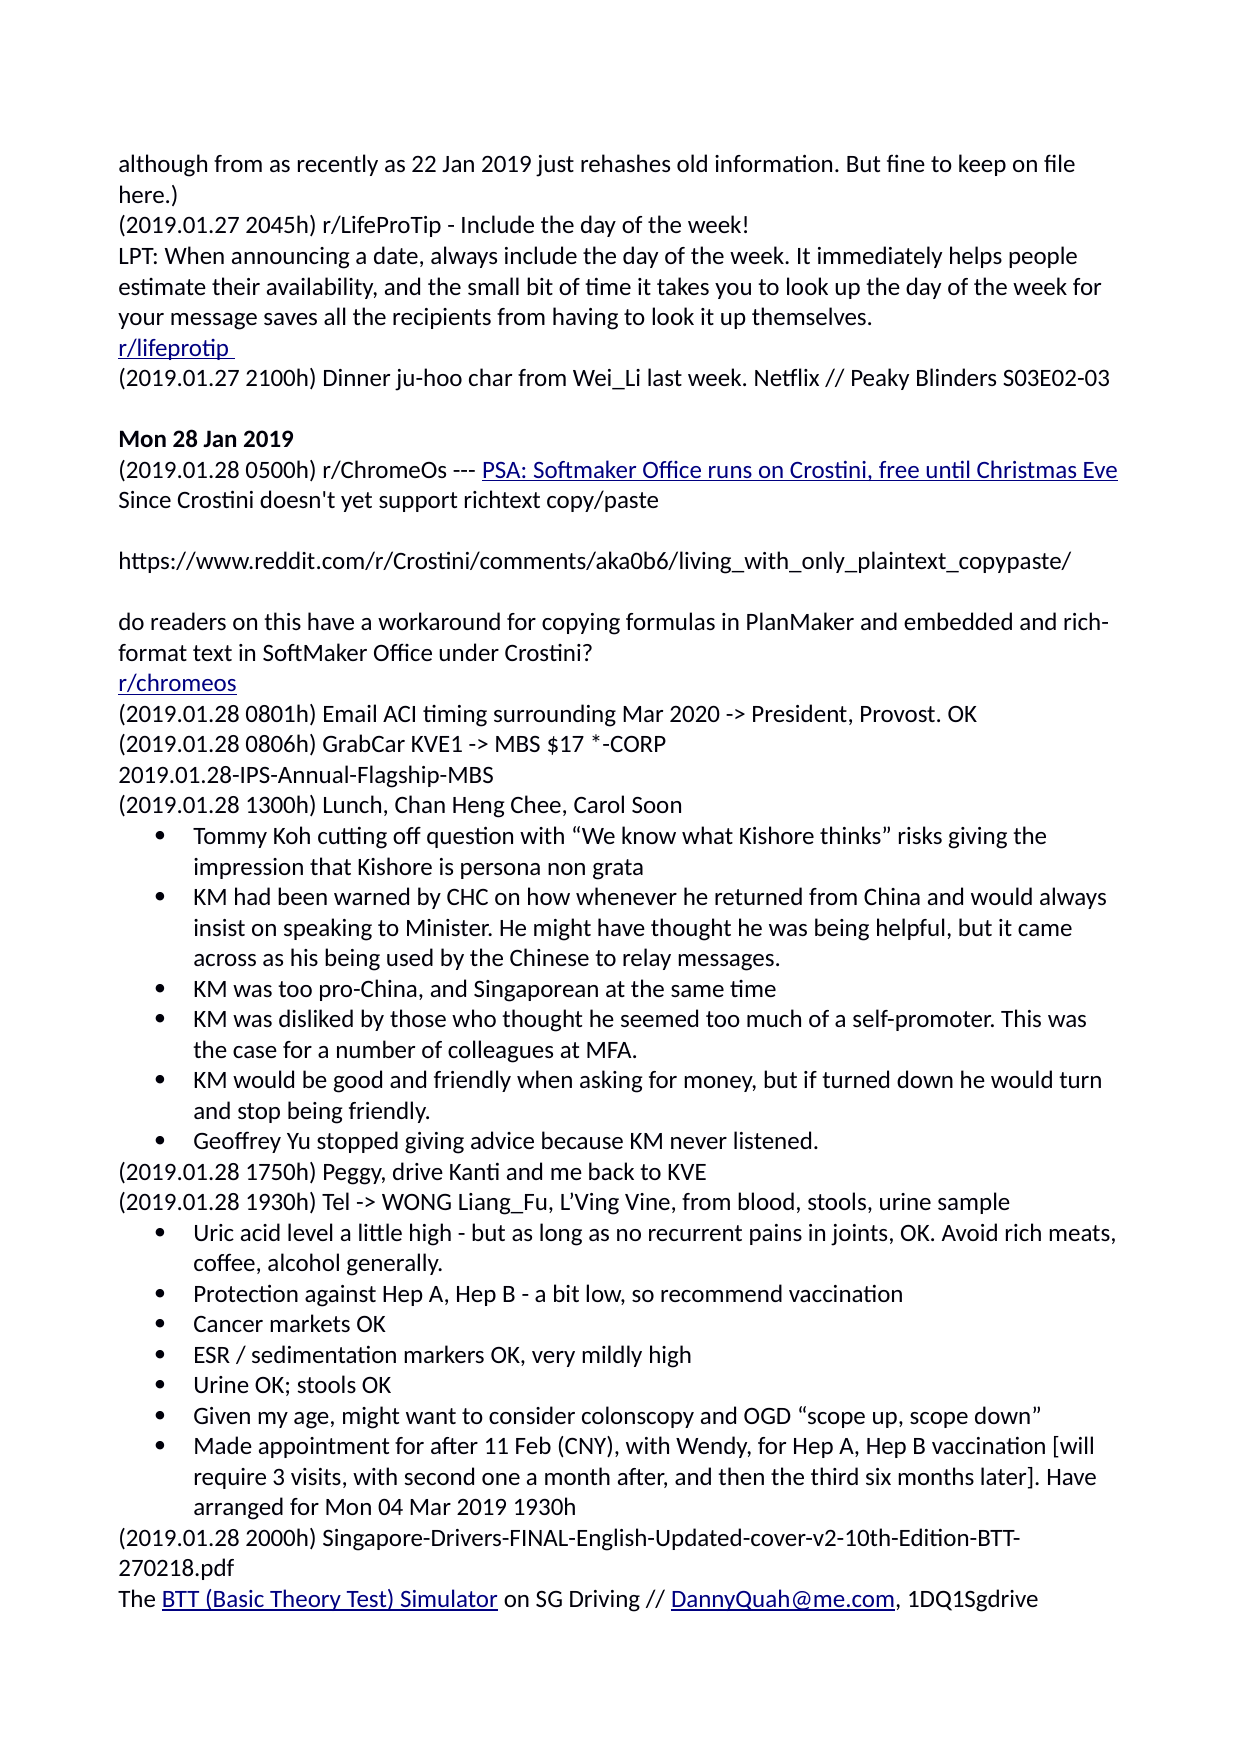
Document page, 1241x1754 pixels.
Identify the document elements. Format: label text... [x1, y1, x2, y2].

list Cancer markets OK [156, 1308, 1122, 1339]
text The BTT (Basic Theory Test) Simulator on SG Driving // DannyQuah@me.com, 1DQ1Sgdrive [118, 1583, 1122, 1614]
list Tommy Koh cutting off question with “We know what Kishore thinks” risks giving the impression that Kishore is persona non grata [156, 820, 1122, 881]
text although from as recently as 22 Jan 2019 just rehashes old information. But fine to keep on file here.) [118, 149, 1122, 210]
list Protection against Hep A, Hep B - a bit low, so recommend vaccination [156, 1278, 1122, 1308]
text (2019.01.27 2045h) r/LifeProTip - Include the day of the week! [118, 210, 1122, 240]
text (2019.01.28 1300h) Lunch, Chan Heng Chee, Carol Soon [118, 789, 1122, 820]
list Uric acid level a little high - but as long as no recurrent pains in joints, OK. Avoid rich meats, coffee, alcohol generally. [156, 1217, 1122, 1278]
text Since Crostini doesn't yet support richtext copy/paste [118, 484, 1122, 515]
list ESR / sedimentation markers OK, very mildly high [156, 1339, 1122, 1369]
text LPT: When announcing a date, always include the day of the week. It immediately helps people estimate their availability, and the small bit of time it takes you to look up the day of the week for your message saves all the recipients from having to look it up themselves. [118, 240, 1122, 332]
text (2019.01.28 0500h) r/ChromeOs --- PSA: Softmaker Office runs on Crostini, free until Christmas Eve [118, 454, 1122, 484]
text (2019.01.28 2000h) Singapore-Drivers-FINAL-English-Updated-cover-v2-10th-Edition-BTT-270218.pdf [118, 1522, 1122, 1583]
list KM had been warned by CHC on how whenever he returned from China and would always insist on speaking to Minister. He might have thought he was being helpful, but it came across as his being used by the Chinese to relay messages. [156, 881, 1122, 973]
list KM was disliked by those who thought he seemed too much of a self-promoter. This was the case for a number of colleagues at MFA. [156, 1003, 1122, 1064]
list KM was too pro-China, and Singaporean at the same time [156, 973, 1122, 1003]
list Urine OK; stools OK [156, 1369, 1122, 1400]
text r/lifeprotip [118, 332, 1122, 362]
text Mon 28 Jan 2019 [118, 423, 1122, 454]
text 2019.01.28-IPS-Annual-Flagship-MBS [118, 759, 1122, 789]
text (2019.01.28 1750h) Peggy, drive Kanti and me back to KVE [118, 1156, 1122, 1186]
list Geoffrey Yu stopped giving advice because KM never listened. [156, 1125, 1122, 1156]
text (2019.01.28 1930h) Tel -> WONG Liang_Fu, L’Ving Vine, from blood, stools, urine sample [118, 1186, 1122, 1217]
list Given my age, might want to consider colonscopy and OGD “scope up, scope down” [156, 1400, 1122, 1431]
list KM would be good and friendly when asking for money, but if turned down he would turn and stop being friendly. [156, 1064, 1122, 1125]
text (2019.01.27 2100h) Dinner ju-hoo char from Wei_Li last week. Netflix // Peaky Blinders S03E02-03 [118, 362, 1122, 393]
text (2019.01.28 0801h) Email ACI timing surrounding Mar 2020 -> President, Provost. OK [118, 698, 1122, 728]
text (2019.01.28 0806h) GrabCar KVE1 -> MBS $17 *-CORP [118, 728, 1122, 759]
text r/chromeos [118, 667, 1122, 698]
text https://www.reddit.com/r/Crostini/comments/aka0b6/living_with_only_plaintext_copypaste/ [118, 545, 1122, 576]
text do readers on this have a workaround for copying formulas in PlanMaker and embedded and rich-format text in SoftMaker Office under Crostini? [118, 606, 1122, 667]
list Made appointment for after 11 Feb (CNY), with Wendy, for Hep A, Hep B vaccination [will require 3 visits, with second one a month after, and then the third six months later]. Have arranged for Mon 04 Mar 2019 1930h [156, 1431, 1122, 1522]
